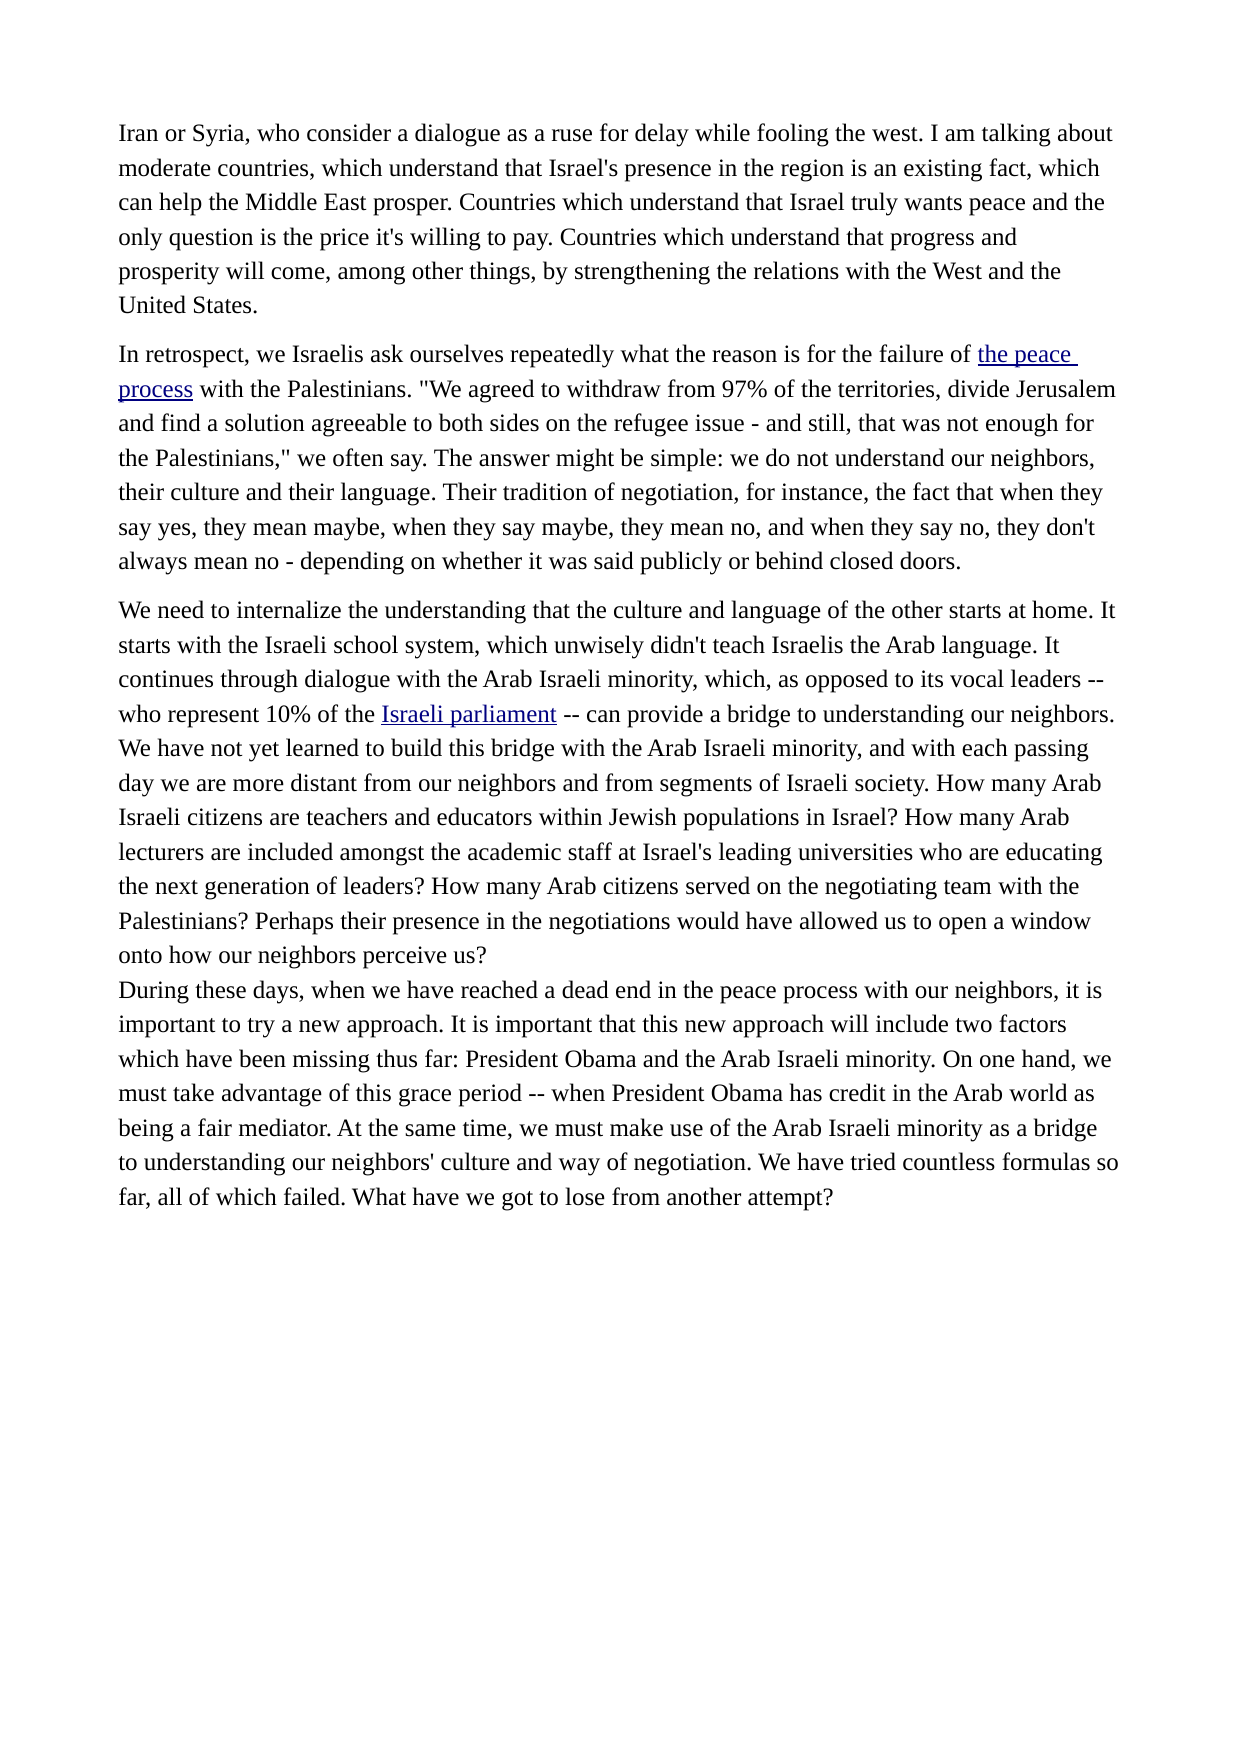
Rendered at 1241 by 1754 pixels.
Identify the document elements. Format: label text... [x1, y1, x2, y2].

text We need to internalize the understanding that the culture and language of the other starts at home. It starts with the Israeli school system, which unwisely didn't teach Israelis the Arab language. It continues through dialogue with the Arab Israeli minority, which, as opposed to its vocal leaders -- who represent 10% of the Israeli parliament -- can provide a bridge to understanding our neighbors. We have not yet learned to build this bridge with the Arab Israeli minority, and with each passing day we are more distant from our neighbors and from segments of Israeli society. How many Arab Israeli citizens are teachers and educators within Jewish populations in Israel? How many Arab lecturers are included amongst the academic staff at Israel's leading universities who are educating the next generation of leaders? How many Arab citizens served on the negotiating team with the Palestinians? Perhaps their presence in the negotiations would have allowed us to open a window onto how our neighbors perceive us? During these days, when we have reached a dead end in the peace process with our neighbors, it is important to try a new approach. It is important that this new approach will include two factors which have been missing thus far: President Obama and the Arab Israeli minority. On one hand, we must take advantage of this grace period -- when President Obama has credit in the Arab world as being a fair mediator. At the same time, we must make use of the Arab Israeli minority as a bridge to understanding our neighbors' culture and way of negotiation. We have tried countless formulas so far, all of which failed. What have we got to lose from another attempt? [118, 596, 1122, 1210]
text In retrospect, we Israelis ask ourselves repeatedly what the reason is for the failure of the peace process with the Palestinians. "We agreed to withdraw from 97% of the territories, divide Jerusalem and find a solution agreeable to both sides on the refugee issue - and still, that was not enough for the Palestinians," we often say. The answer might be simple: we do not understand our neighbors, their culture and their language. Their tradition of negotiation, for instance, the fact that when they say yes, they mean maybe, when they say maybe, they mean no, and when they say no, they don't always mean no - depending on whether it was said publicly or behind closed doors. [118, 339, 1122, 575]
text Iran or Syria, who consider a dialogue as a ruse for delay while fooling the west. I am talking about moderate countries, which understand that Israel's presence in the region is an existing fact, which can help the Middle East prosper. Countries which understand that Israel truly wants peace and the only question is the price it's willing to pay. Countries which understand that progress and prosperity will come, among other things, by strengthening the relations with the West and the United States. [118, 118, 1122, 319]
